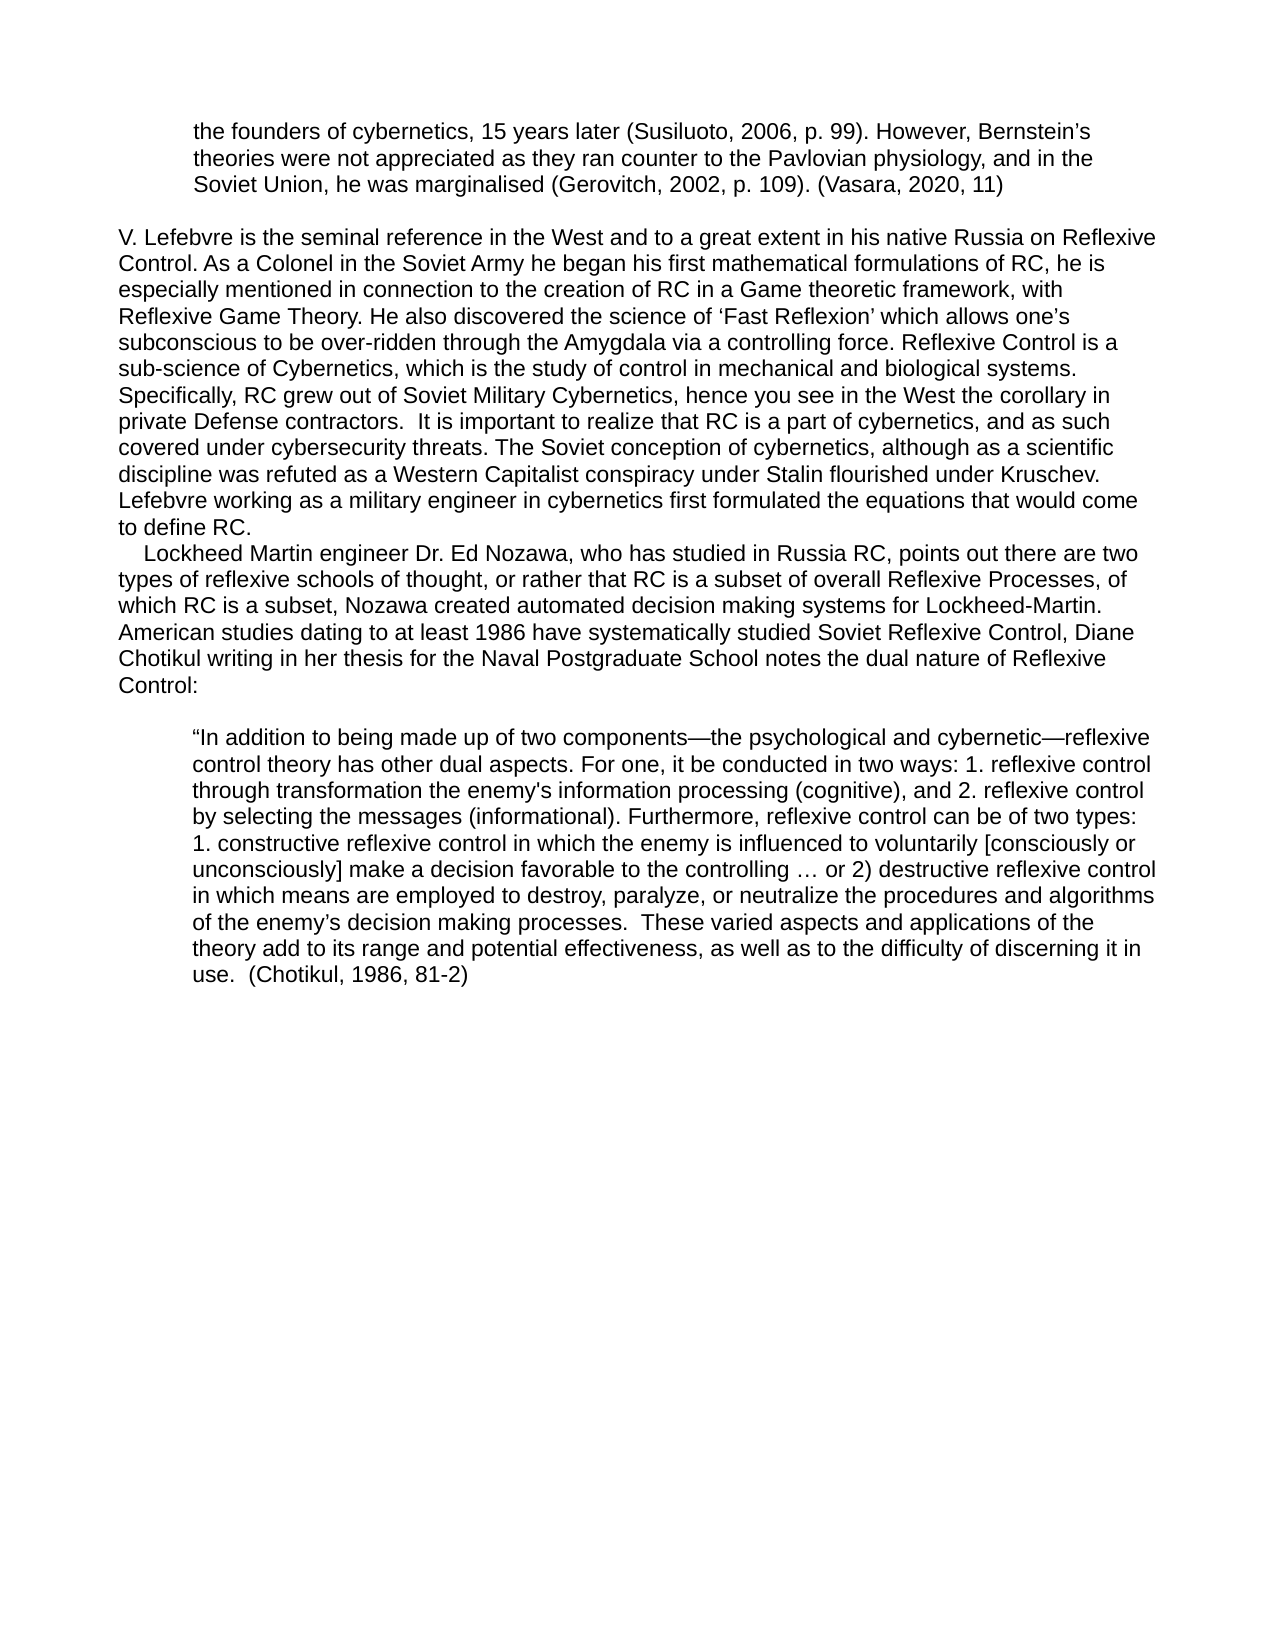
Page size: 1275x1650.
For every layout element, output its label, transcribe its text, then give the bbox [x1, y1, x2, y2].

text V. Lefebvre is the seminal reference in the West and to a great extent in his native Russia on Reflexive Control. As a Colonel in the Soviet Army he began his first mathematical formulations of RC, he is especially mentioned in connection to the creation of RC in a Game theoretic framework, with Reflexive Game Theory. He also discovered the science of ‘Fast Reflexion’ which allows one’s subconscious to be over-ridden through the Amygdala via a controlling force. Reflexive Control is a sub-science of Cybernetics, which is the study of control in mechanical and biological systems. Specifically, RC grew out of Soviet Military Cybernetics, hence you see in the West the corollary in private Defense contractors. It is important to realize that RC is a part of cybernetics, and as such covered under cybersecurity threats. The Soviet conception of cybernetics, although as a scientific discipline was refuted as a Western Capitalist conspiracy under Stalin flourished under Kruschev. Lefebvre working as a military engineer in cybernetics first formulated the equations that would come to define RC. [118, 223, 1157, 540]
text “In addition to being made up of two components—the psychological and cybernetic—reflexive control theory has other dual aspects. For one, it be conducted in two ways: 1. reflexive control through transformation the enemy's information processing (cognitive), and 2. reflexive control by selecting the messages (informational). Furthermore, reflexive control can be of two types: 1. constructive reflexive control in which the enemy is influenced to voluntarily [consciously or unconsciously] make a decision favorable to the controlling … or 2) destructive reflexive control in which means are employed to destroy, paralyze, or neutralize the procedures and algorithms of the enemy’s decision making processes. These varied aspects and applications of the theory add to its range and potential effectiveness, as well as to the difficulty of discerning it in use. (Chotikul, 1986, 81-2) [192, 724, 1157, 988]
text Lockheed Martin engineer Dr. Ed Nozawa, who has studied in Russia RC, points out there are two types of reflexive schools of thought, or rather that RC is a subset of overall Reflexive Processes, of which RC is a subset, Nozawa created automated decision making systems for Lockheed-Martin. American studies dating to at least 1986 have systematically studied Soviet Reflexive Control, Diane Chotikul writing in her thesis for the Naval Postgraduate School notes the dual nature of Reflexive Control: [118, 540, 1157, 698]
text the founders of cybernetics, 15 years later (Susiluoto, 2006, p. 99). However, Bernstein’s theories were not appreciated as they ran counter to the Pavlovian physiology, and in the Soviet Union, he was marginalised (Gerovitch, 2002, p. 109). (Vasara, 2020, 11) [193, 118, 1157, 197]
